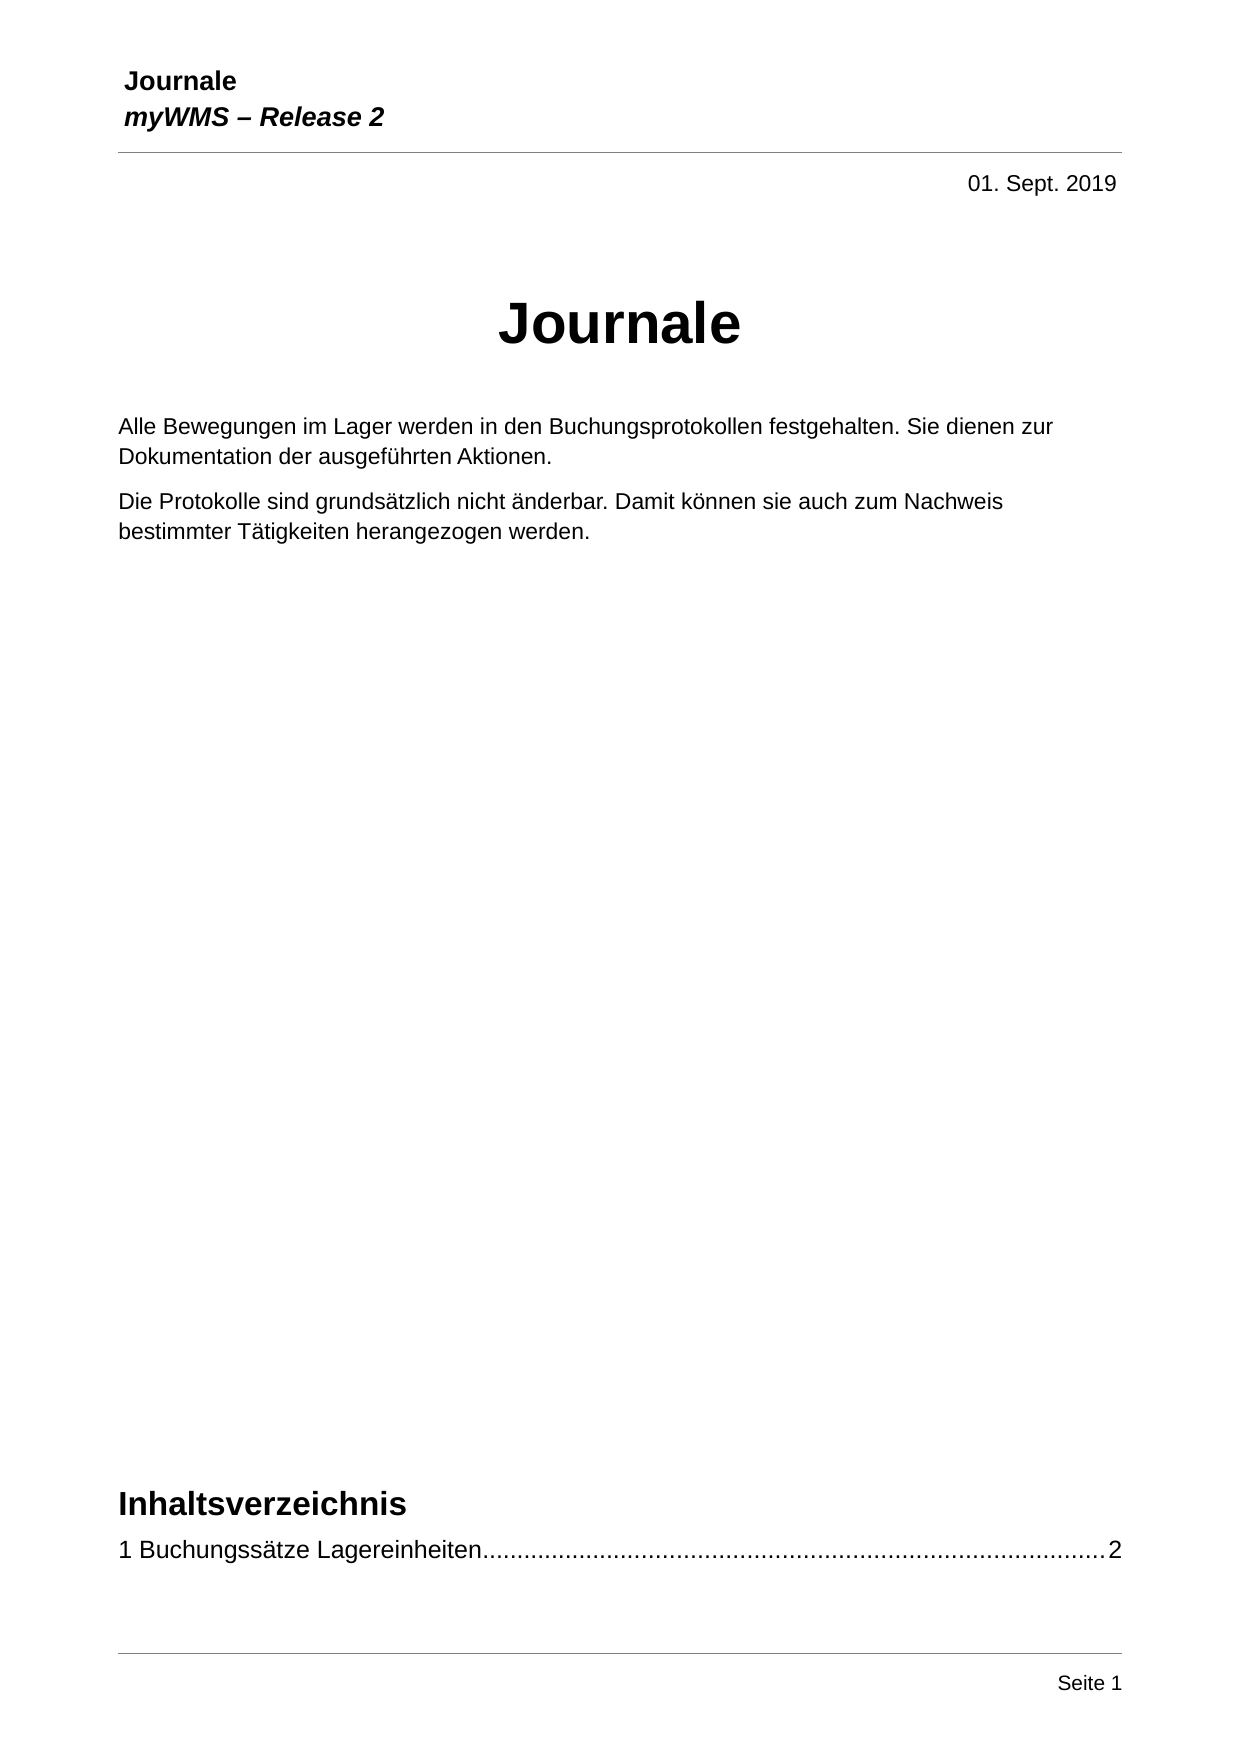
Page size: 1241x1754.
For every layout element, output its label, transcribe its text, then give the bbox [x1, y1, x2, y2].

title Journale [118, 289, 1122, 356]
text Alle Bewegungen im Lager werden in den Buchungsprotokollen festgehalten. Sie dienen zur Dokumentation der ausgeführten Aktionen. [118, 413, 1122, 470]
subtitle Inhaltsverzeichnis [118, 1484, 1122, 1522]
text Die Protokolle sind grundsätzlich nicht änderbar. Damit können sie auch zum Nachweis bestimmter Tätigkeiten herangezogen werden. [118, 488, 1122, 545]
table_header [118, 170, 827, 211]
text 1 Buchungssätze Lagereinheiten 2 [118, 1535, 1122, 1564]
table_header 01. Sept. 2019 [827, 170, 1123, 211]
